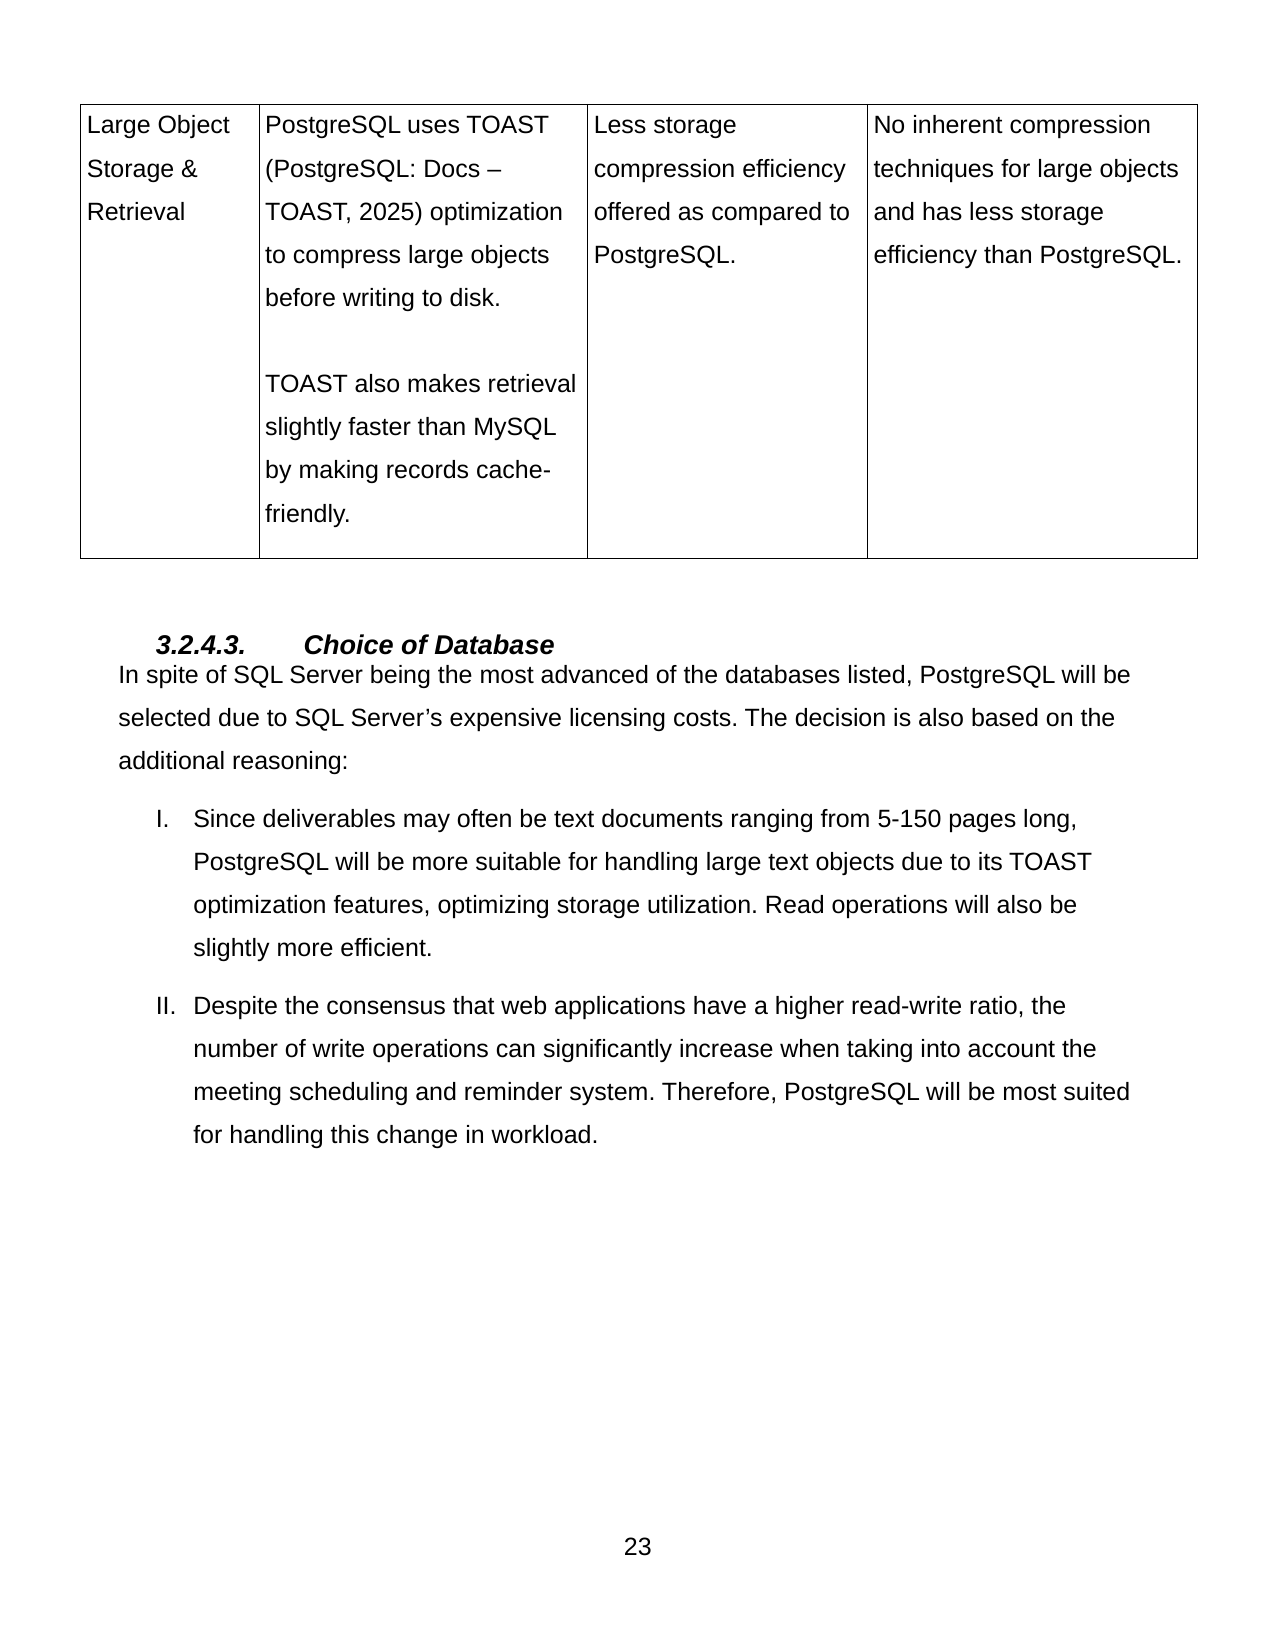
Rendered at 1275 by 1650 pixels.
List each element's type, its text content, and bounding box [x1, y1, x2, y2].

table_cell Less storage compression efficiency offered as compared to PostgreSQL. [588, 105, 867, 557]
table_cell PostgreSQL uses TOAST (PostgreSQL: Docs – TOAST, 2025) optimization to compress large objects before writing to disk. TOAST also makes retrieval slightly faster than MySQL by making records cache-friendly. [260, 105, 587, 557]
list Despite the consensus that web applications have a higher read-write ratio, the number of write operations can significantly increase when taking into account the meeting scheduling and reminder system. Therefore, PostgreSQL will be most suited for handling this change in workload. [156, 991, 1157, 1149]
list Since deliverables may often be text documents ranging from 5-150 pages long, PostgreSQL will be more suitable for handling large text objects due to its TOAST optimization features, optimizing storage utilization. Read operations will also be slightly more efficient. [156, 804, 1157, 962]
subtitle Choice of Database [156, 629, 1157, 660]
table_cell No inherent compression techniques for large objects and has less storage efficiency than PostgreSQL. [868, 105, 1197, 557]
table_cell Large Object Storage & Retrieval [81, 105, 259, 557]
text In spite of SQL Server being the most advanced of the databases listed, PostgreSQL will be selected due to SQL Server’s expensive licensing costs. The decision is also based on the additional reasoning: [118, 660, 1157, 775]
